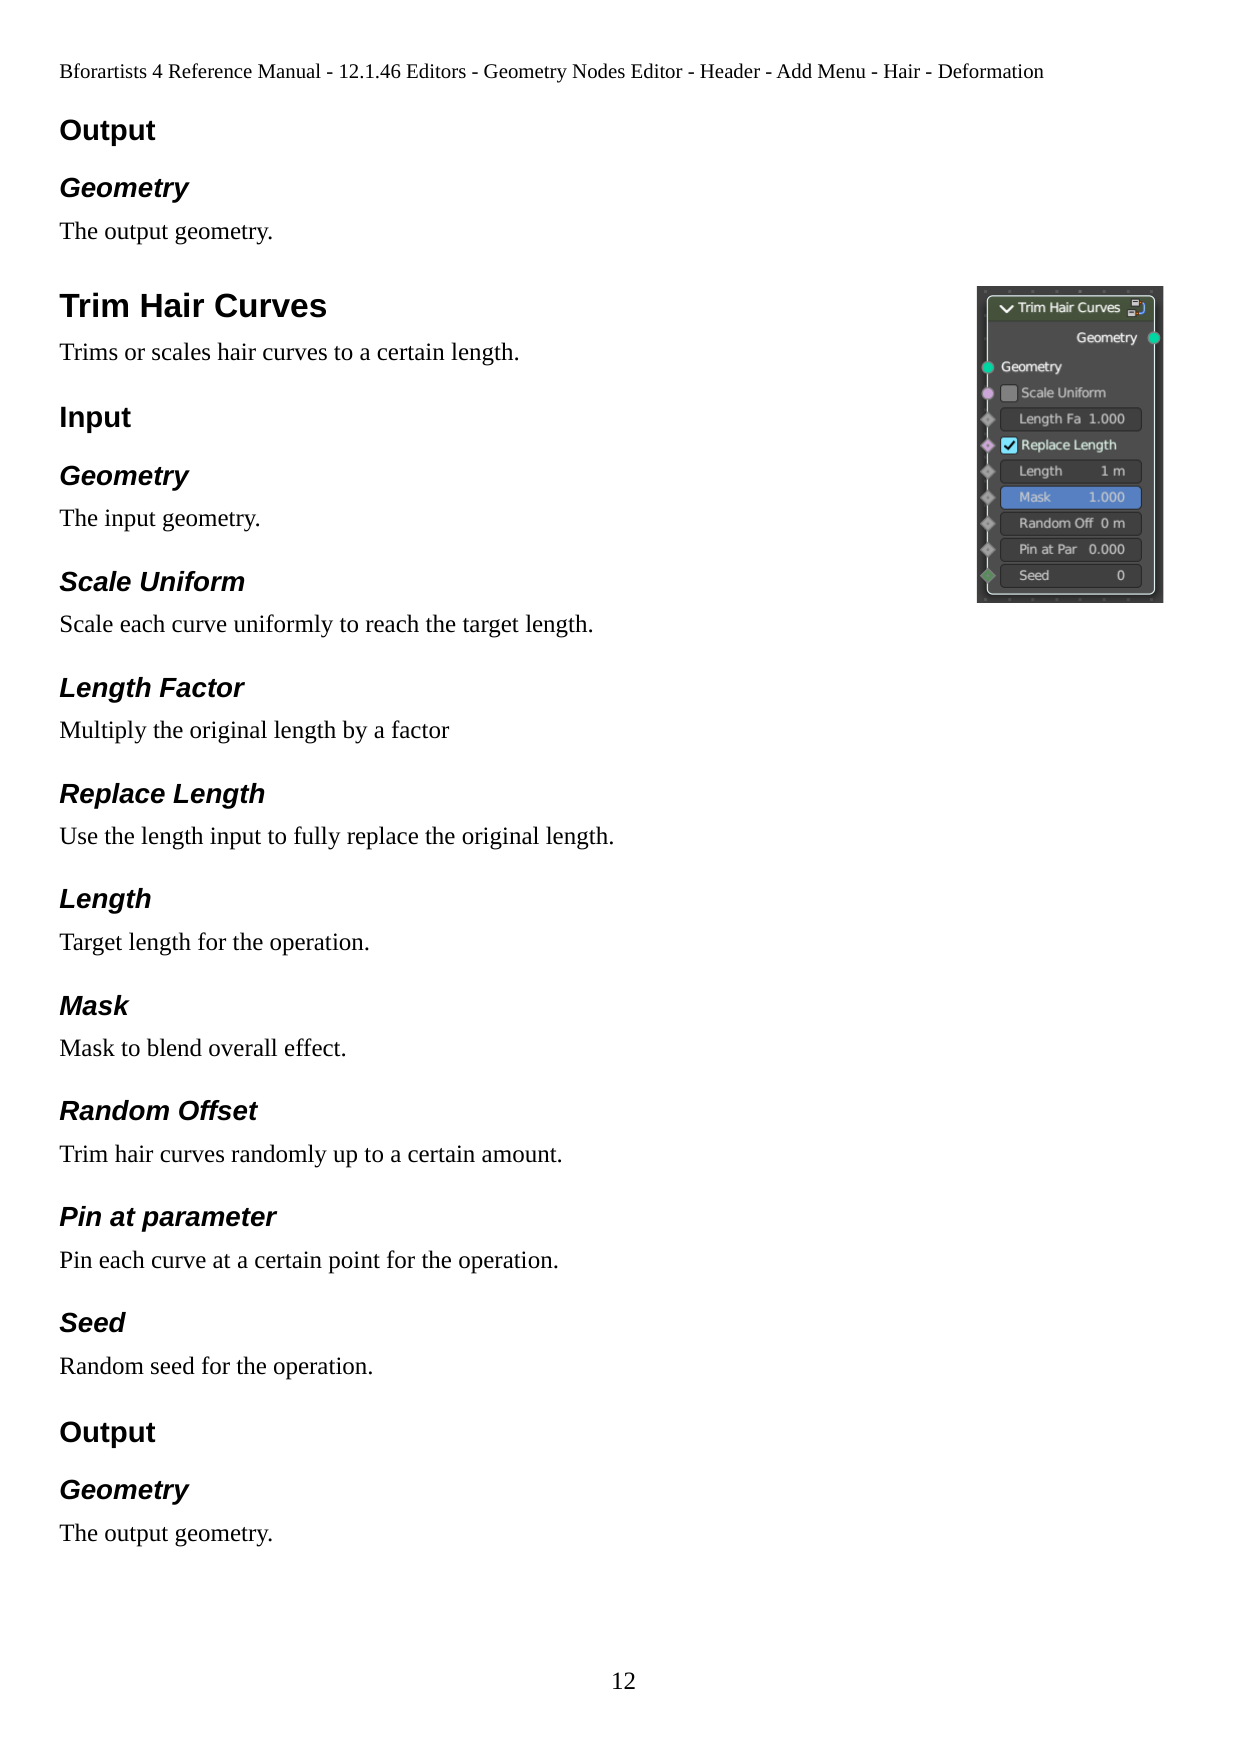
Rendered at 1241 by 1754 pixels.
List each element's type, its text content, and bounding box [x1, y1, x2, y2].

subtitle Geometry [59, 171, 1181, 203]
subtitle [1164, 400, 1181, 434]
subtitle Length Factor [59, 671, 1181, 703]
text [1164, 503, 1181, 532]
text Trims or scales hair curves to a certain length. [59, 337, 976, 366]
subtitle Length [59, 883, 1181, 915]
text The output geometry. [59, 216, 1181, 244]
subtitle Scale Uniform [59, 565, 976, 597]
text Random seed for the operation. [59, 1351, 1181, 1380]
subtitle Replace Length [59, 777, 1181, 809]
text The output geometry. [59, 1518, 1181, 1547]
subtitle Output [59, 113, 1181, 146]
subtitle [1164, 565, 1181, 597]
subtitle Pin at parameter [59, 1201, 1181, 1233]
text Mask to blend overall effect. [59, 1033, 1181, 1062]
text Use the length input to fully replace the original length. [59, 821, 1181, 850]
text The input geometry. [59, 503, 976, 532]
subtitle Output [59, 1415, 1181, 1448]
text Multiply the original length by a factor [59, 715, 1181, 744]
subtitle Random Offset [59, 1095, 1181, 1127]
text Scale each curve uniformly to reach the target length. [59, 609, 1181, 638]
picture [976, 286, 1164, 603]
subtitle [1164, 286, 1181, 324]
subtitle Geometry [59, 459, 976, 491]
text Trim hair curves randomly up to a certain amount. [59, 1139, 1181, 1168]
text Pin each curve at a certain point for the operation. [59, 1245, 1181, 1274]
subtitle Mask [59, 989, 1181, 1021]
subtitle Seed [59, 1307, 1181, 1338]
subtitle [1164, 459, 1181, 491]
text Target length for the operation. [59, 927, 1181, 956]
subtitle Trim Hair Curves [59, 286, 976, 324]
subtitle Geometry [59, 1473, 1181, 1505]
subtitle Input [59, 400, 976, 434]
